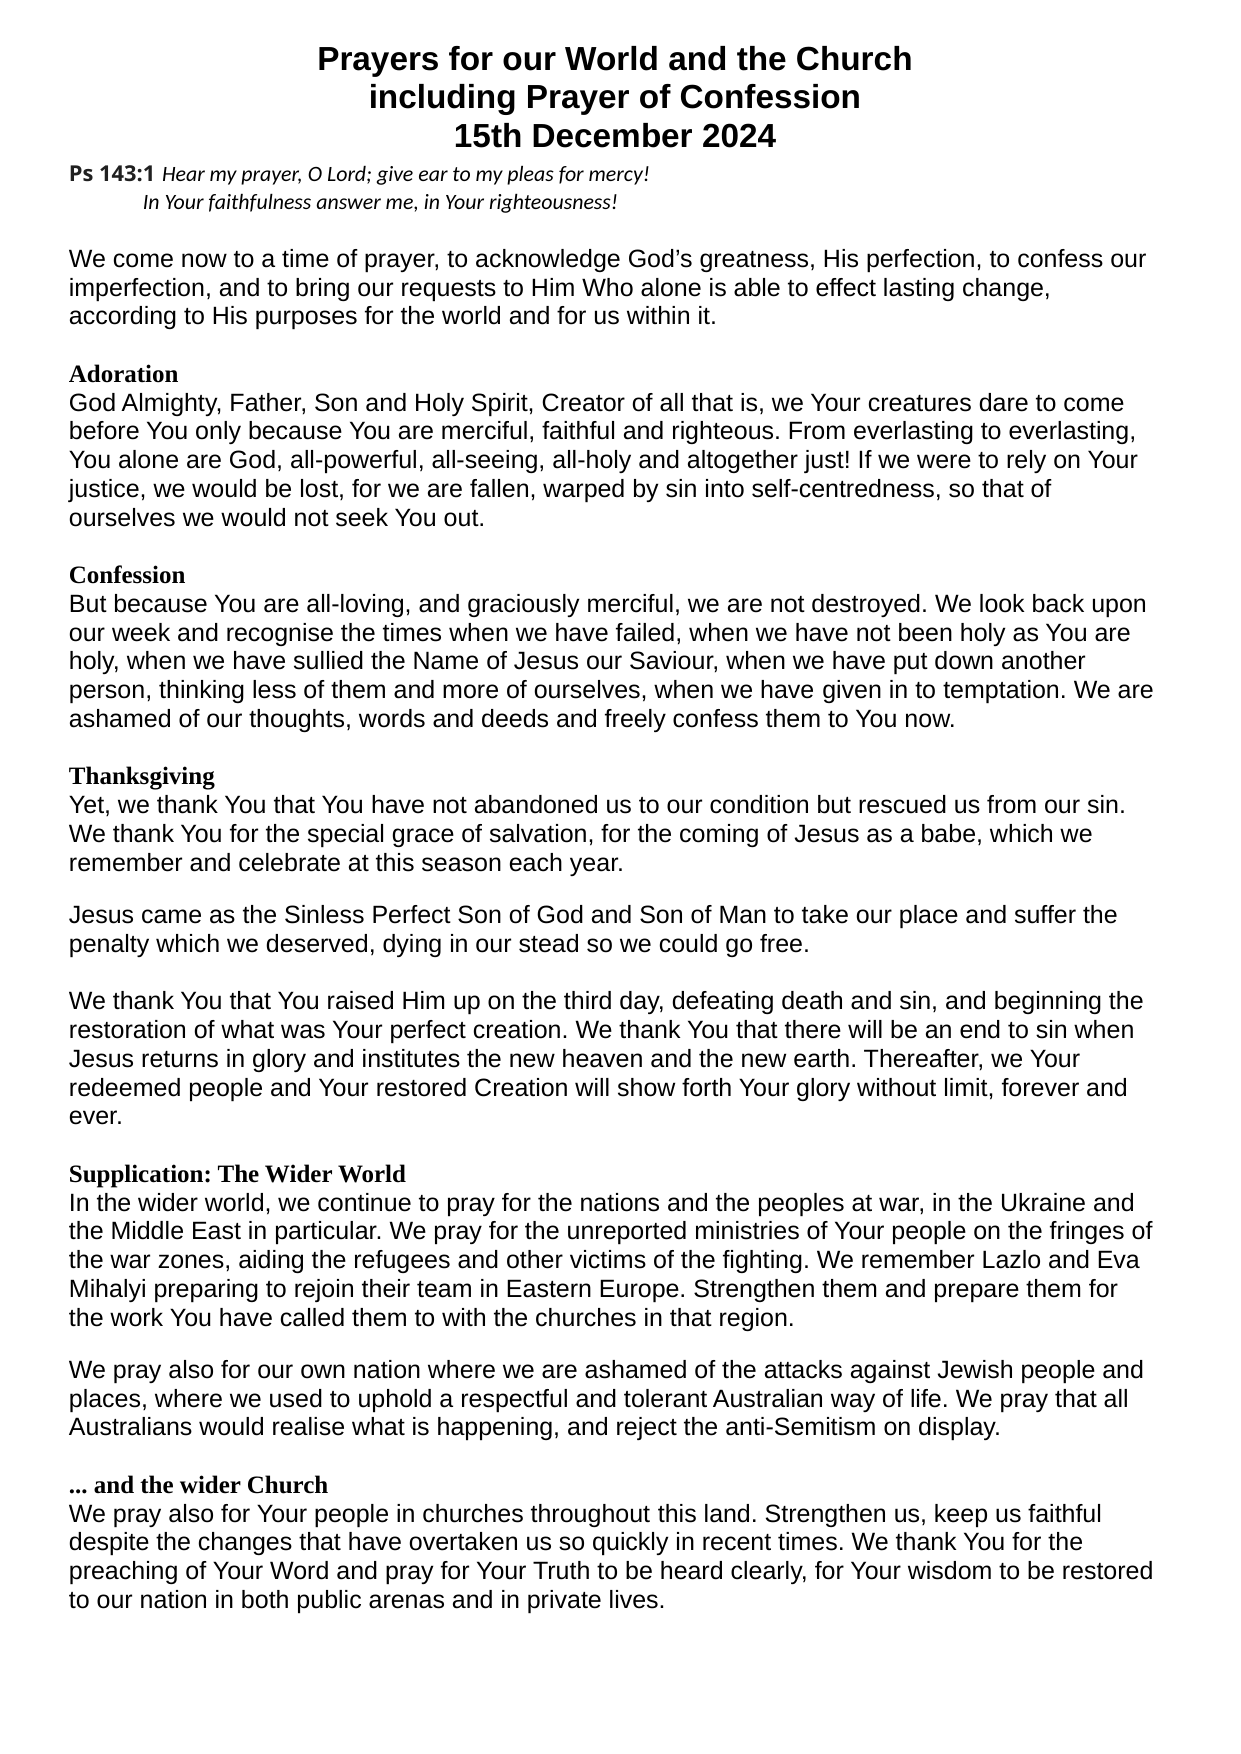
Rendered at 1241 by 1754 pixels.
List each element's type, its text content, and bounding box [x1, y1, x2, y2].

text But because You are all-loving, and graciously merciful, we are not destroyed. We look back upon our week and recognise the times when we have failed, when we have not been holy as You are holy, when we have sullied the Name of Jesus our Saviour, when we have put down another person, thinking less of them and more of ourselves, when we have given in to temptation. We are ashamed of our thoughts, words and deeds and freely confess them to You now. [69, 589, 1161, 733]
text Confession [69, 560, 1161, 589]
text Jesus came as the Sinless Perfect Son of God and Son of Man to take our place and suffer the penalty which we deserved, dying in our stead so we could go free. [69, 900, 1161, 957]
text We pray also for Your people in churches throughout this land. Strengthen us, keep us faithful despite the changes that have overtaken us so quickly in recent times. We thank You for the preaching of Your Word and pray for Your Truth to be heard clearly, for Your wisdom to be restored to our nation in both public arenas and in private lives. [69, 1499, 1161, 1614]
text Thanksgiving [69, 761, 1161, 790]
text In Your faithfulness answer me, in Your righteousness! [69, 188, 1161, 215]
text We thank You that You raised Him up on the third day, defeating death and sin, and beginning the restoration of what was Your perfect creation. We thank You that there will be an end to sin when Jesus returns in glory and institutes the new heaven and the new earth. Thereafter, we Your redeemed people and Your restored Creation will show forth Your glory without limit, forever and ever. [69, 986, 1161, 1130]
text We come now to a time of prayer, to acknowledge God’s greatness, His perfection, to confess our imperfection, and to bring our requests to Him Who alone is able to effect lasting change, according to His purposes for the world and for us within it. [69, 244, 1161, 330]
text including Prayer of Confession [69, 77, 1161, 116]
text We pray also for our own nation where we are ashamed of the attacks against Jewish people and places, where we used to uphold a respectful and tolerant Australian way of life. We pray that all Australians would realise what is happening, and reject the anti-Semitism on display. [69, 1355, 1161, 1441]
text Prayers for our World and the Church [69, 39, 1161, 77]
text In the wider world, we continue to pray for the nations and the peoples at war, in the Ukraine and the Middle East in particular. We pray for the unreported ministries of Your people on the fringes of the war zones, aiding the refugees and other victims of the fighting. We remember Lazlo and Eva Mihalyi preparing to rejoin their team in Eastern Europe. Strengthen them and prepare them for the work You have called them to with the churches in that region. [69, 1187, 1161, 1331]
text ... and the wider Church [69, 1470, 1161, 1499]
text Ps 143:1 Hear my prayer, O Lord; give ear to my pleas for mercy! [69, 154, 1161, 188]
text Supplication: The Wider World [69, 1159, 1161, 1187]
text Yet, we thank You that You have not abandoned us to our condition but rescued us from our sin. We thank You for the special grace of salvation, for the coming of Jesus as a babe, which we remember and celebrate at this season each year. [69, 790, 1161, 876]
text God Almighty, Father, Son and Holy Spirit, Creator of all that is, we Your creatures dare to come before You only because You are merciful, faithful and righteous. From everlasting to everlasting, You alone are God, all-powerful, all-seeing, all-holy and altogether just! If we were to rely on Your justice, we would be lost, for we are fallen, warped by sin into self-centredness, so that of ourselves we would not seek You out. [69, 388, 1161, 531]
text 15th December 2024 [69, 116, 1161, 154]
text Adoration [69, 359, 1161, 388]
